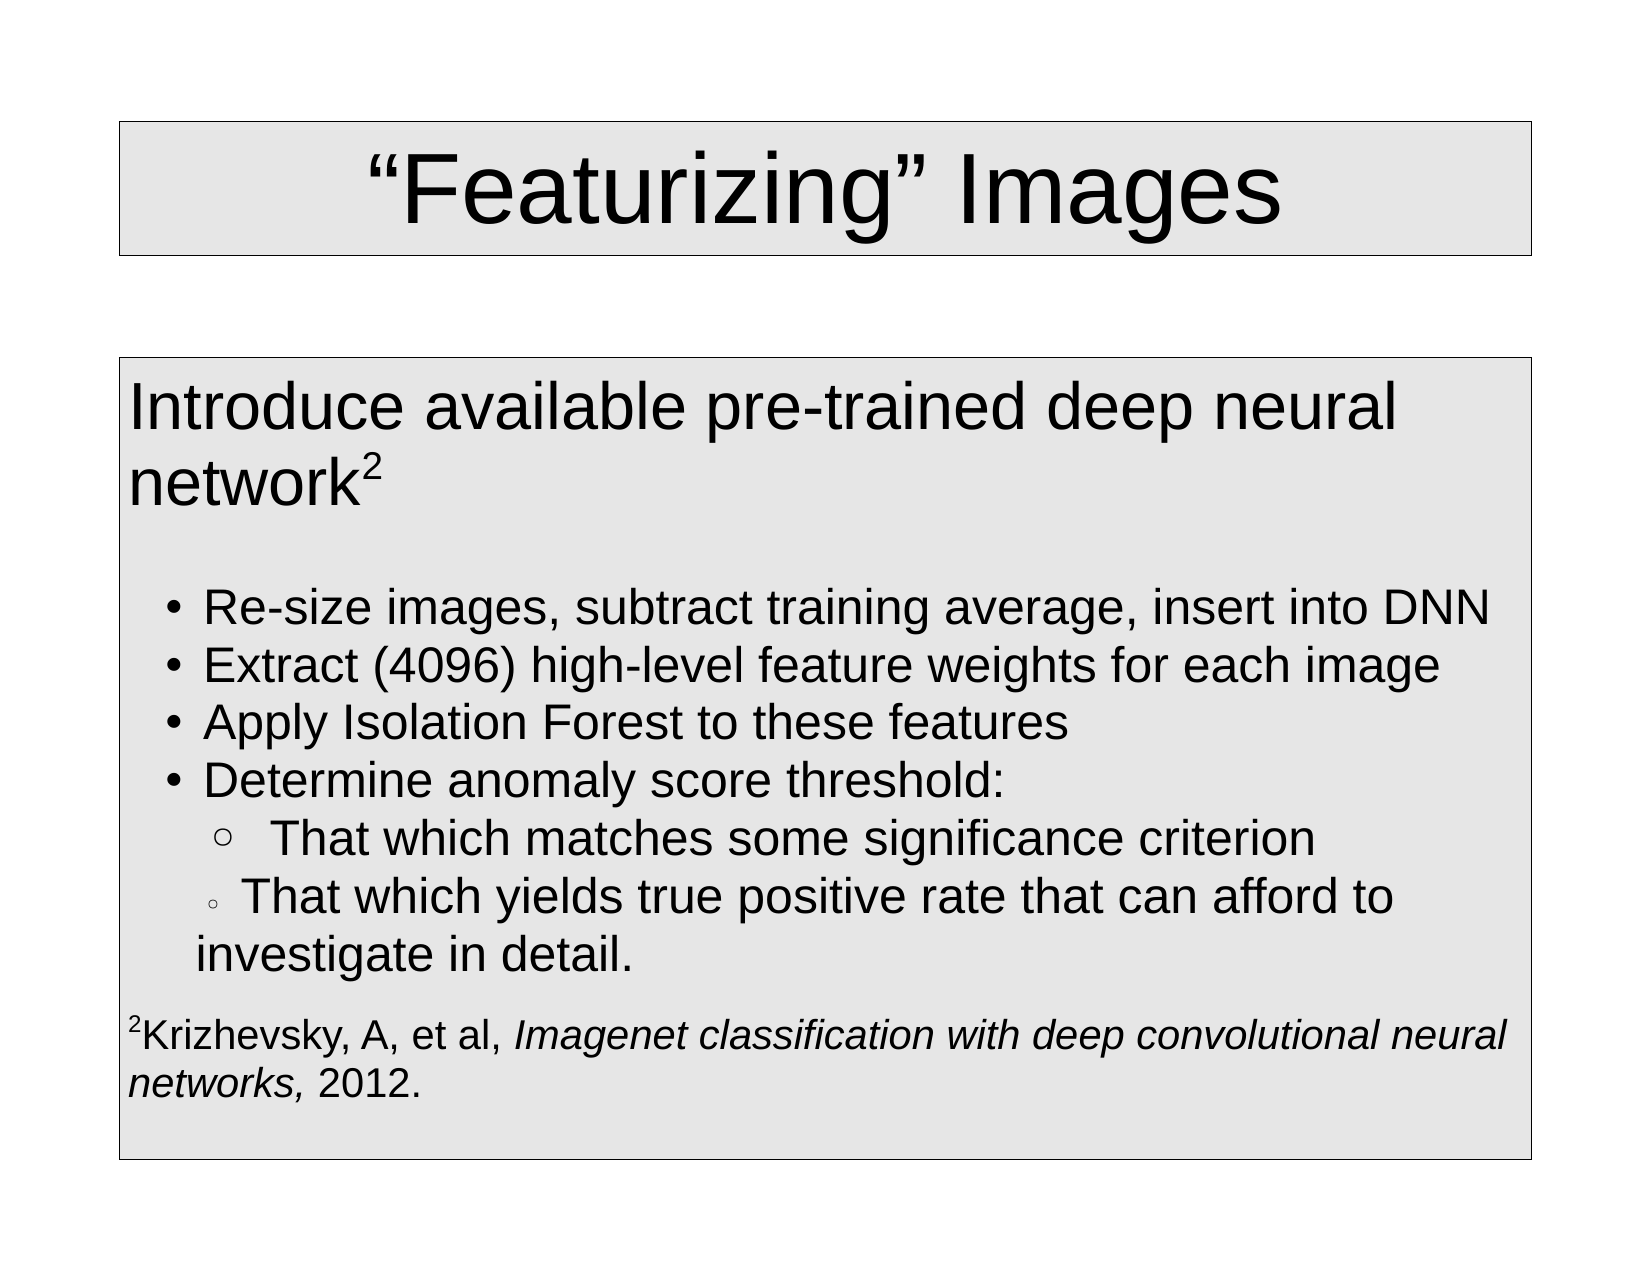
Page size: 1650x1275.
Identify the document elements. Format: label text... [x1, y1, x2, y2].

text Introduce available pre-trained deep neural network2 [128, 367, 1522, 520]
list That which matches some significance criterion [195, 809, 1522, 866]
list Determine anomaly score threshold: [165, 751, 1522, 809]
list That which yields true positive rate that can afford to investigate in detail. [195, 866, 1522, 981]
list Apply Isolation Forest to these features [165, 693, 1522, 751]
text 2Krizhevsky, A, et al, Imagenet classification with deep convolutional neural networks, 2012. [128, 1010, 1522, 1106]
list Extract (4096) high-level feature weights for each image [165, 635, 1522, 693]
text “Featurizing” Images [128, 130, 1522, 245]
list Re-size images, subtract training average, insert into DNN [165, 577, 1522, 635]
